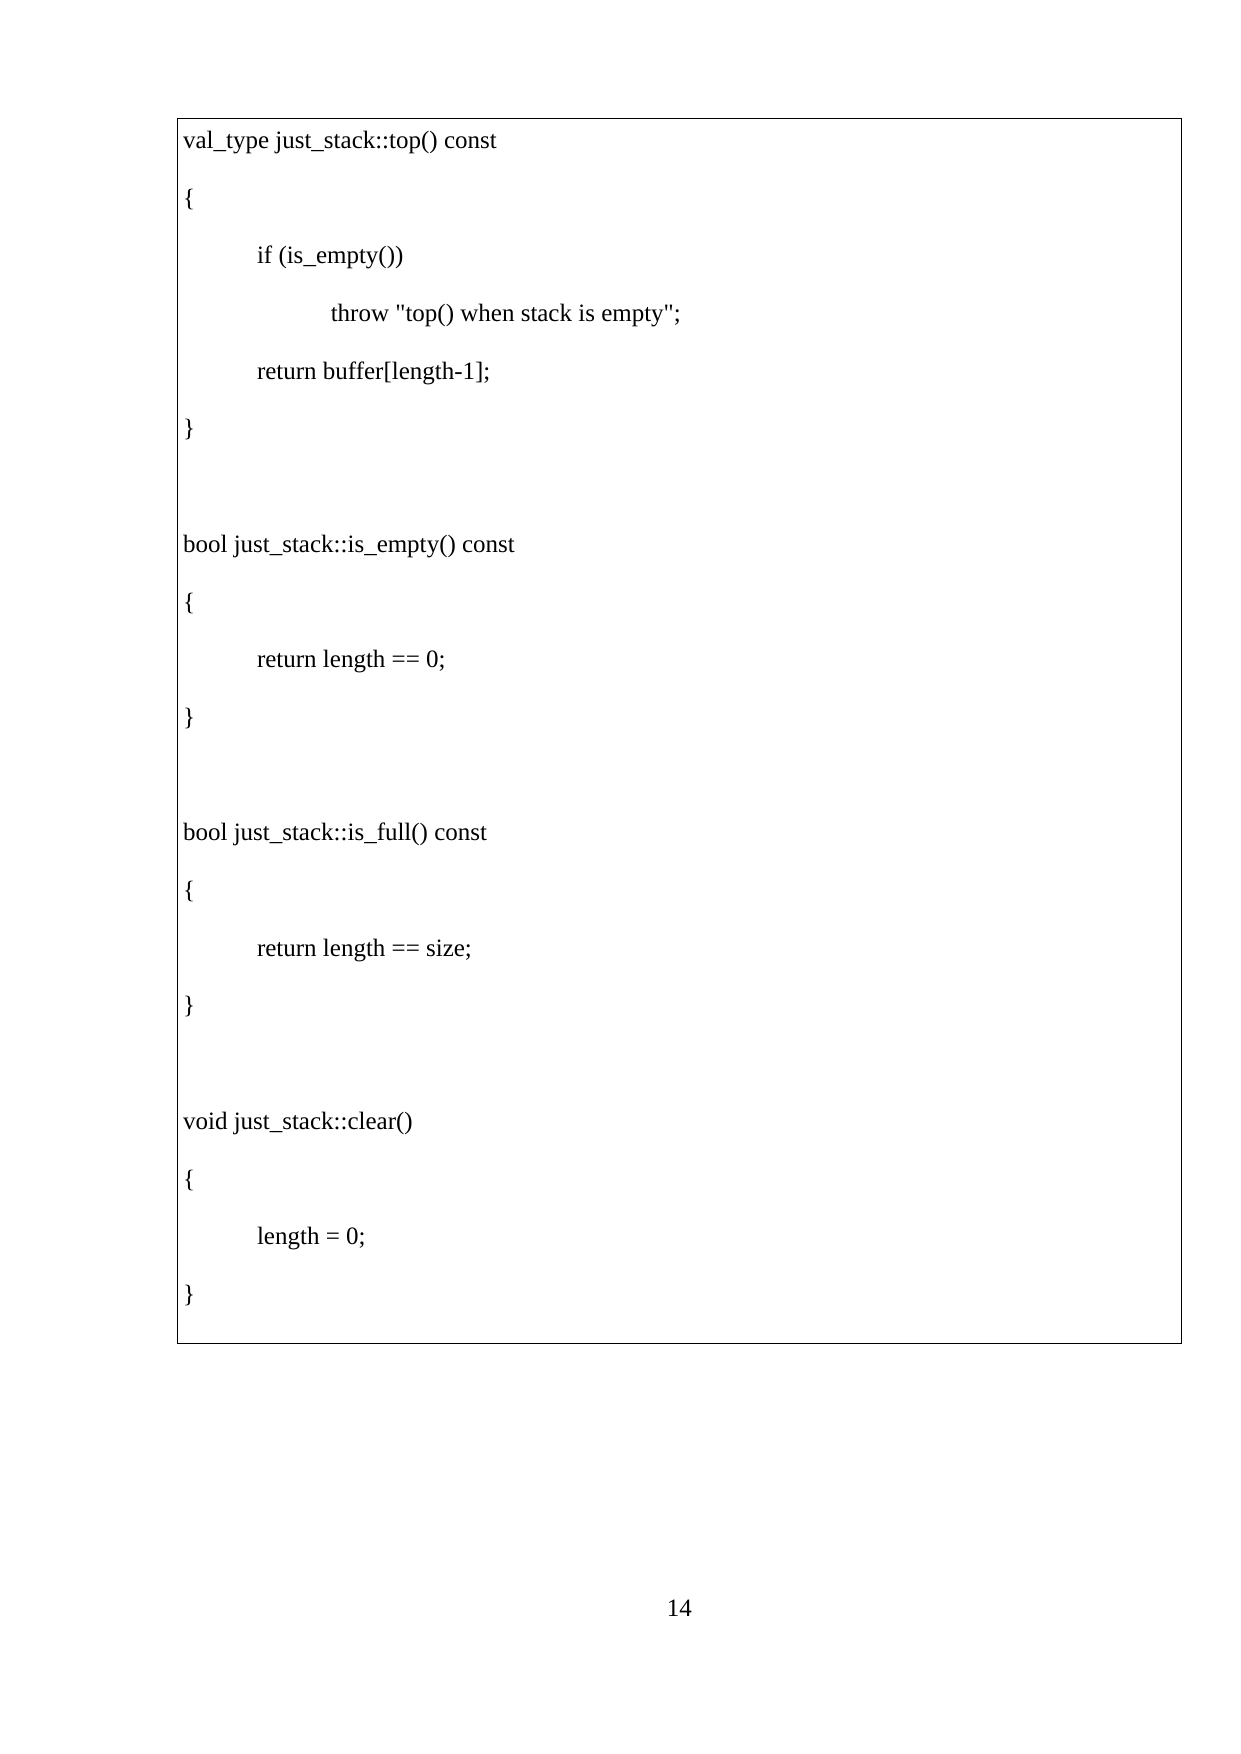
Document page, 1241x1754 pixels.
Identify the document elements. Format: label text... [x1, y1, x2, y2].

table_header val_type just_stack::top() const { if (is_empty()) throw "top() when stack is empty"; return buffer[length-1]; } bool just_stack::is_empty() const { return length == 0; } bool just_stack::is_full() const { return length == size; } void just_stack::clear() { length = 0; } [178, 119, 1181, 1342]
